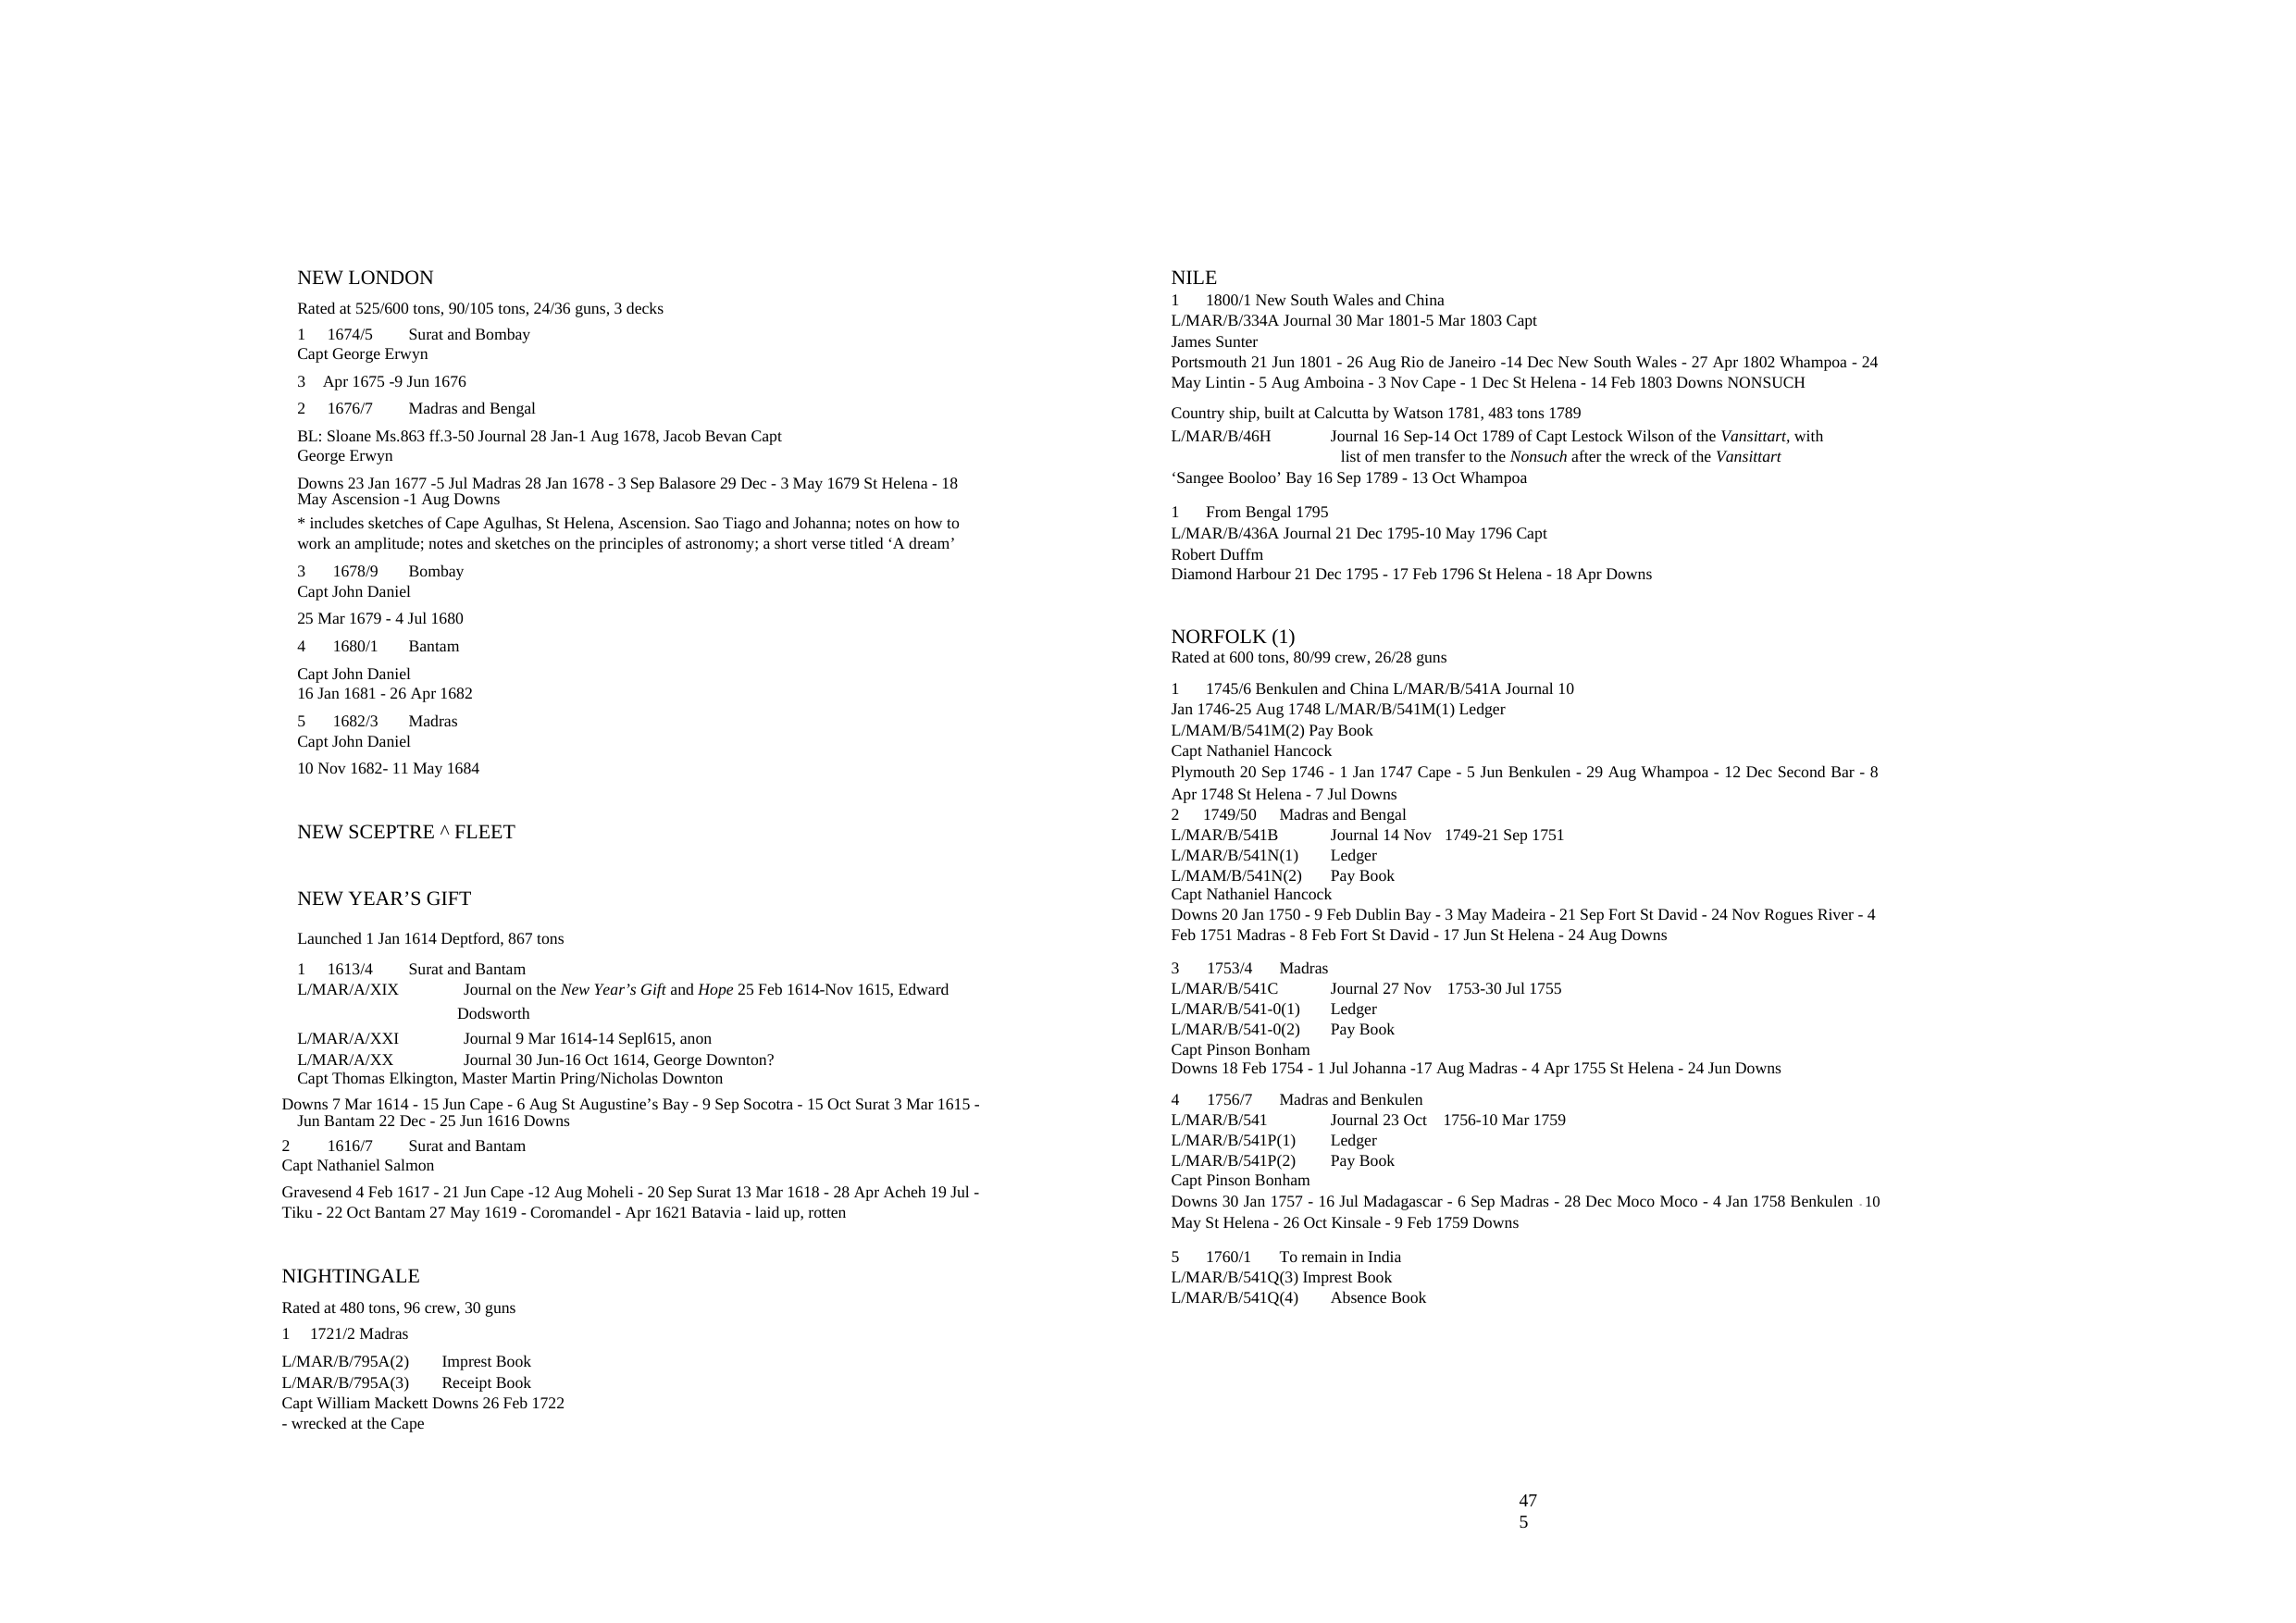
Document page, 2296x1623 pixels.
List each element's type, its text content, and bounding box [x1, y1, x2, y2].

text L/MAM/B/541N(2) Pay Book [1171, 865, 1880, 886]
text Rated at 525/600 tons, 90/105 tons, 24/36 guns, 3 decks [297, 300, 990, 317]
text 16 Jan 1681 - 26 Apr 1682 [297, 684, 990, 703]
text L/MAR/B/541P(1) Ledger [1171, 1130, 1880, 1150]
list 1753/4 Madras [1171, 958, 1880, 978]
text Capt George Erwyn [297, 344, 990, 364]
text L/MAR/B/541 Journal 23 Oct 1756-10 Mar 1759 [1171, 1109, 1880, 1130]
text BL: Sloane Ms.863 ff.3-50 Journal 28 Jan-1 Aug 1678, Jacob Bevan Capt George Erwyn [297, 427, 792, 465]
list 1682/3 Madras [297, 711, 990, 731]
text L/MAR/B/541C Journal 27 Nov 1753-30 Jul 1755 [1171, 978, 1880, 998]
text Launched 1 Jan 1614 Deptford, 867 tons [297, 919, 990, 950]
text Diamond Harbour 21 Dec 1795 - 17 Feb 1796 St Helena - 18 Apr Downs [1171, 565, 1880, 583]
list 1721/2 Madras [281, 1322, 990, 1344]
text L/MAR/B/436A Journal 21 Dec 1795-10 May 1796 Capt Robert Duffm [1171, 521, 1581, 565]
list 1678/9 Bombay [297, 561, 990, 581]
text Gravesend 4 Feb 1617 - 21 Jun Cape -12 Aug Moheli - 20 Sep Surat 13 Mar 1618 - 28 Apr Acheh 19 Jul - Tiku - 22 Oct Bantam 27 May 1619 - Coromandel - Apr 1621 Batavia - laid up, rotten [281, 1182, 990, 1222]
text 25 Mar 1679 - 4 Jul 1680 [297, 609, 990, 628]
list 1616/7 Surat and Bantam [281, 1135, 990, 1155]
text Portsmouth 21 Jun 1801 - 26 Aug Rio de Janeiro -14 Dec New South Wales - 27 Apr 1802 Whampoa - 24 May Lintin - 5 Aug Amboina - 3 Nov Cape - 1 Dec St Helena - 14 Feb 1803 Downs nonsuch [1171, 352, 1880, 392]
text Downs 7 Mar 1614 - 15 Jun Cape - 6 Aug St Augustine’s Bay - 9 Sep Socotra - 15 Oct Surat 3 Mar 1615 - Jun Bantam 22 Dec - 25 Jun 1616 Downs [281, 1096, 990, 1130]
text Capt John Daniel [297, 663, 990, 684]
text L/MAR/B/541B Journal 14 Nov 1749-21 Sep 1751 [1171, 824, 1880, 845]
subtitle NEW SCEPTRE ^ FLEET [297, 821, 990, 843]
list 1800/1 New South Wales and China [1171, 289, 1880, 310]
list 1613/4 Surat and Bantam [297, 950, 990, 982]
text L/MAR/B/541Q(3) Imprest Book L/MAR/B/541Q(4) Absence Book [1171, 1267, 1454, 1307]
text * includes sketches of Cape Agulhas, St Helena, Ascension. Sao Tiago and Johanna; notes on how to work an amplitude; notes and sketches on the principles of astronomy; a short verse titled ‘A dream’ [297, 513, 990, 553]
text L/MAR/A/XIX Journal on the New Year’s Gift and Hope 25 Feb 1614-Nov 1615, Edward [297, 982, 990, 998]
list 1745/6 Benkulen and China L/MAR/B/541A Journal 10 Jan 1746-25 Aug 1748 L/MAR/B/541M(1) Ledger L/MAM/B/541M(2) Pay Book [1171, 678, 1581, 740]
subtitle NIGHTINGALE [281, 1265, 990, 1287]
text L/MAR/B/541P(2) Pay Book [1171, 1150, 1880, 1170]
list 1680/1 Bantam [297, 636, 990, 656]
subtitle NORFOLK (1) [1171, 626, 1880, 649]
list 1760/1 To remain in India [1171, 1246, 1880, 1267]
list 1756/7 Madras and Benkulen [1171, 1089, 1880, 1109]
subtitle NEW YEAR’S GIFT [297, 881, 990, 911]
text list of men transfer to the Nonsuch after the wreck of the Vansittart ‘Sangee Booloo’ Bay 16 Sep 1789 - 13 Oct Whampoa [1171, 446, 1803, 488]
list 1674/5 Surat and Bombay [297, 325, 990, 344]
list 1749/50 Madras and Bengal [1171, 804, 1880, 824]
text Downs 18 Feb 1754 - 1 Jul Johanna -17 Aug Madras - 4 Apr 1755 St Helena - 24 Jun Downs [1171, 1059, 1880, 1077]
text Rated at 600 tons, 80/99 crew, 26/28 guns [1171, 649, 1880, 666]
text Dodsworth [457, 1006, 990, 1022]
text 10 Nov 1682- 11 May 1684 [297, 759, 990, 778]
text L/MAR/B/46H Journal 16 Sep-14 Oct 1789 of Capt Lestock Wilson of the Vansittart, with [1171, 425, 1880, 446]
subtitle NEW LONDON [297, 266, 990, 289]
text Capt Nathaniel Hancock [1171, 886, 1880, 904]
list From Bengal 1795 [1171, 502, 1880, 521]
list Apr 1675 -9 Jun 1676 [297, 371, 990, 391]
text Plymouth 20 Sep 1746 - 1 Jan 1747 Cape - 5 Jun Benkulen - 29 Aug Whampoa - 12 Dec Second Bar - 8 Apr 1748 St Helena - 7 Jul Downs [1171, 761, 1880, 804]
text Capt Nathaniel Salmon [281, 1155, 990, 1174]
text Capt Pinson Bonham [1171, 1170, 1880, 1190]
list 1676/7 Madras and Bengal [297, 399, 990, 418]
text Capt Thomas Elkington, Master Martin Pring/Nicholas Downton [297, 1070, 990, 1088]
text Capt Pinson Bonham [1171, 1039, 1880, 1059]
text Downs 30 Jan 1757 - 16 Jul Madagascar - 6 Sep Madras - 28 Dec Moco Moco - 4 Jan 1758 Benkulen - 10 May St Helena - 26 Oct Kinsale - 9 Feb 1759 Downs [1171, 1190, 1880, 1233]
text L/MAR/B/795A(2) Imprest Book [281, 1351, 990, 1371]
text Rated at 480 tons, 96 crew, 30 guns [281, 1298, 990, 1317]
text L/MAR/B/541-0(2) Pay Book [1171, 1019, 1880, 1039]
text Country ship, built at Calcutta by Watson 1781, 483 tons 1789 [1171, 392, 1880, 425]
text L/MAR/B/334A Journal 30 Mar 1801-5 Mar 1803 Capt James Sunter [1171, 310, 1581, 352]
text L/MAR/A/XX Journal 30 Jun-16 Oct 1614, George Downton? [297, 1048, 990, 1070]
text L/MAR/B/795A(3) Receipt Book [281, 1371, 990, 1392]
text Capt John Daniel [297, 581, 990, 601]
text Downs 23 Jan 1677 -5 Jul Madras 28 Jan 1678 - 3 Sep Balasore 29 Dec - 3 May 1679 St Helena - 18 May Ascension -1 Aug Downs [297, 476, 990, 508]
text Downs 20 Jan 1750 - 9 Feb Dublin Bay - 3 May Madeira - 21 Sep Fort St David - 24 Nov Rogues River - 4 Feb 1751 Madras - 8 Feb Fort St David - 17 Jun St Helena - 24 Aug Downs [1171, 904, 1880, 945]
subtitle NILE [1171, 266, 1880, 289]
text Capt John Daniel [297, 731, 990, 750]
text Capt Nathaniel Hancock [1171, 740, 1880, 761]
text Capt William Mackett Downs 26 Feb 1722 - wrecked at the Cape [281, 1392, 570, 1433]
text L/MAR/A/XXI Journal 9 Mar 1614-14 Sepl615, anon [297, 1027, 990, 1048]
text L/MAR/B/541-0(1) Ledger [1171, 998, 1880, 1019]
text L/MAR/B/541N(1) Ledger [1171, 845, 1880, 865]
